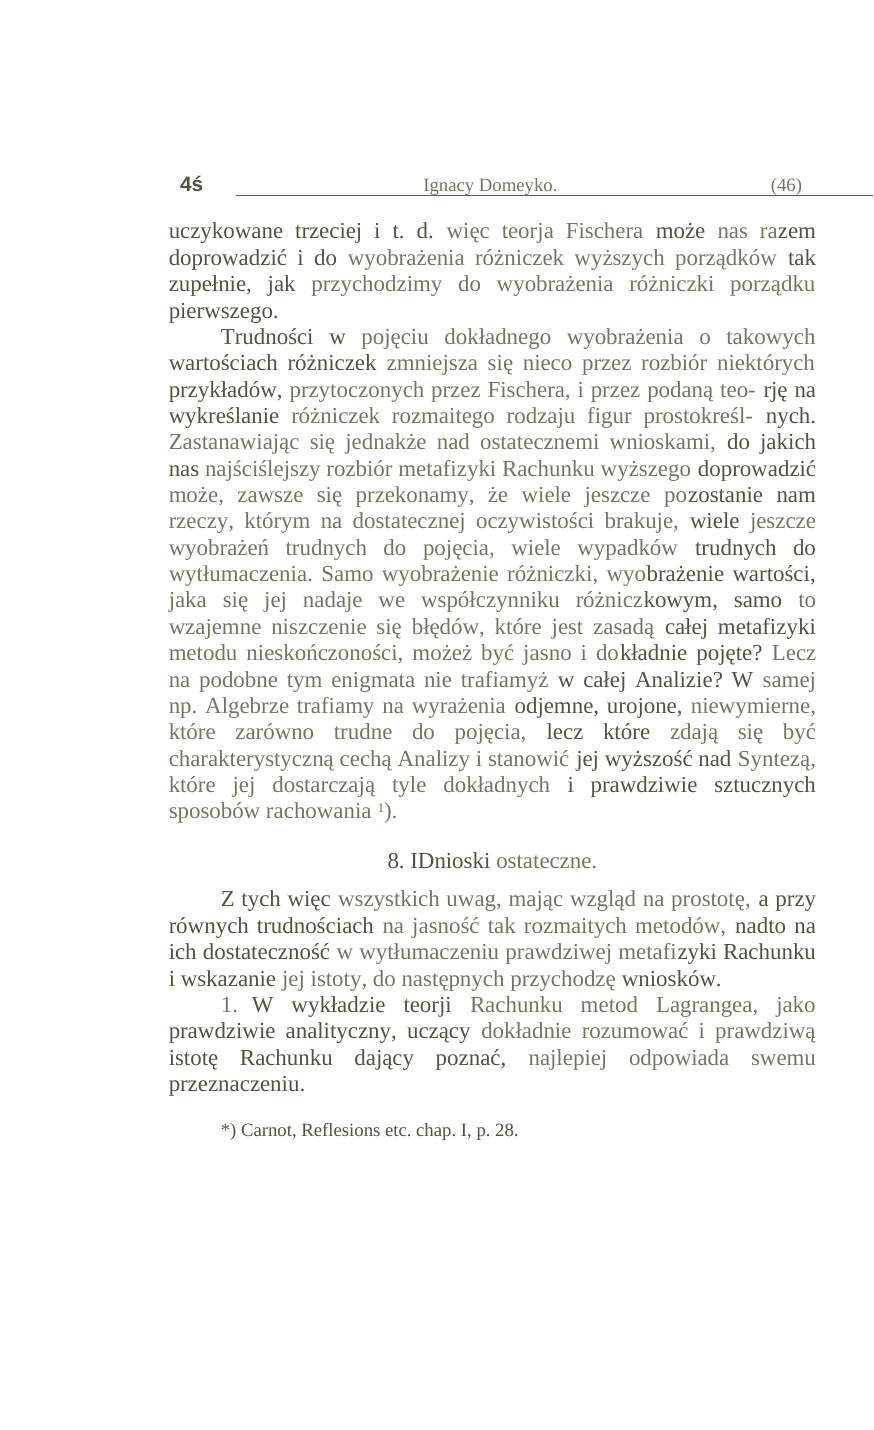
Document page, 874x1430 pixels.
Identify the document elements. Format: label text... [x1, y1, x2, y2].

text Trudności w pojęciu dokładnego wyobrażenia o takowych wartościach różniczek zmniejsza się nieco przez rozbiór niektórych przykładów, przytoczonych przez Fischera, i przez podaną teo- rję na wykreślanie różniczek rozmaitego rodzaju figur prostokreśl- nych. Zastanawiając się jednakże nad ostatecznemi wnioskami, do jakich nas najściślejszy rozbiór metafizyki Rachunku wyższego doprowadzić może, zawsze się przekonamy, że wiele jeszcze po­zostanie nam rzeczy, którym na dostatecznej oczywistości brakuje, wiele jeszcze wyobrażeń trudnych do pojęcia, wiele wypadków trudnych do wytłumaczenia. Samo wyobrażenie różniczki, wyo­brażenie wartości, jaka się jej nadaje we współczynniku różnicz­kowym, samo to wzajemne niszczenie się błędów, które jest zasadą całej metafizyki metodu nieskończoności, możeż być jasno i do­kładnie pojęte? Lecz na podobne tym enigmata nie trafiamyż w całej Analizie? W samej np. Algebrze trafiamy na wyrażenia odjemne, urojone, niewymierne, które zarówno trudne do pojęcia, lecz które zdają się być charakterystyczną cechą Analizy i stanowić jej wyższość nad Syntezą, które jej dostarczają tyle dokładnych i prawdziwie sztucznych sposobów rachowania 1). [168, 323, 816, 824]
list W wykładzie teorji Rachunku metod Lagrangea, jako prawdziwie analityczny, uczący dokładnie rozumować i prawdziwą istotę Rachunku dający poznać, najlepiej odpowiada swemu przeznaczeniu. [168, 991, 816, 1096]
text 8. IDnioski ostateczne. [168, 847, 816, 873]
text uczykowane trzeciej i t. d. więc teorja Fischera może nas ra­zem doprowadzić i do wyobrażenia różniczek wyższych porządków tak zupełnie, jak przychodzimy do wyobrażenia różniczki porządku pierwszego. [168, 218, 816, 323]
text Z tych więc wszystkich uwag, mając wzgląd na prostotę, a przy równych trudnościach na jasność tak rozmaitych metodów, nadto na ich dostateczność w wytłumaczeniu prawdziwej metafi­zyki Rachunku i wskazanie jej istoty, do następnych przychodzę wniosków. [168, 886, 816, 991]
text *) Carnot, Reflesions etc. chap. I, p. 28. [168, 1119, 816, 1141]
